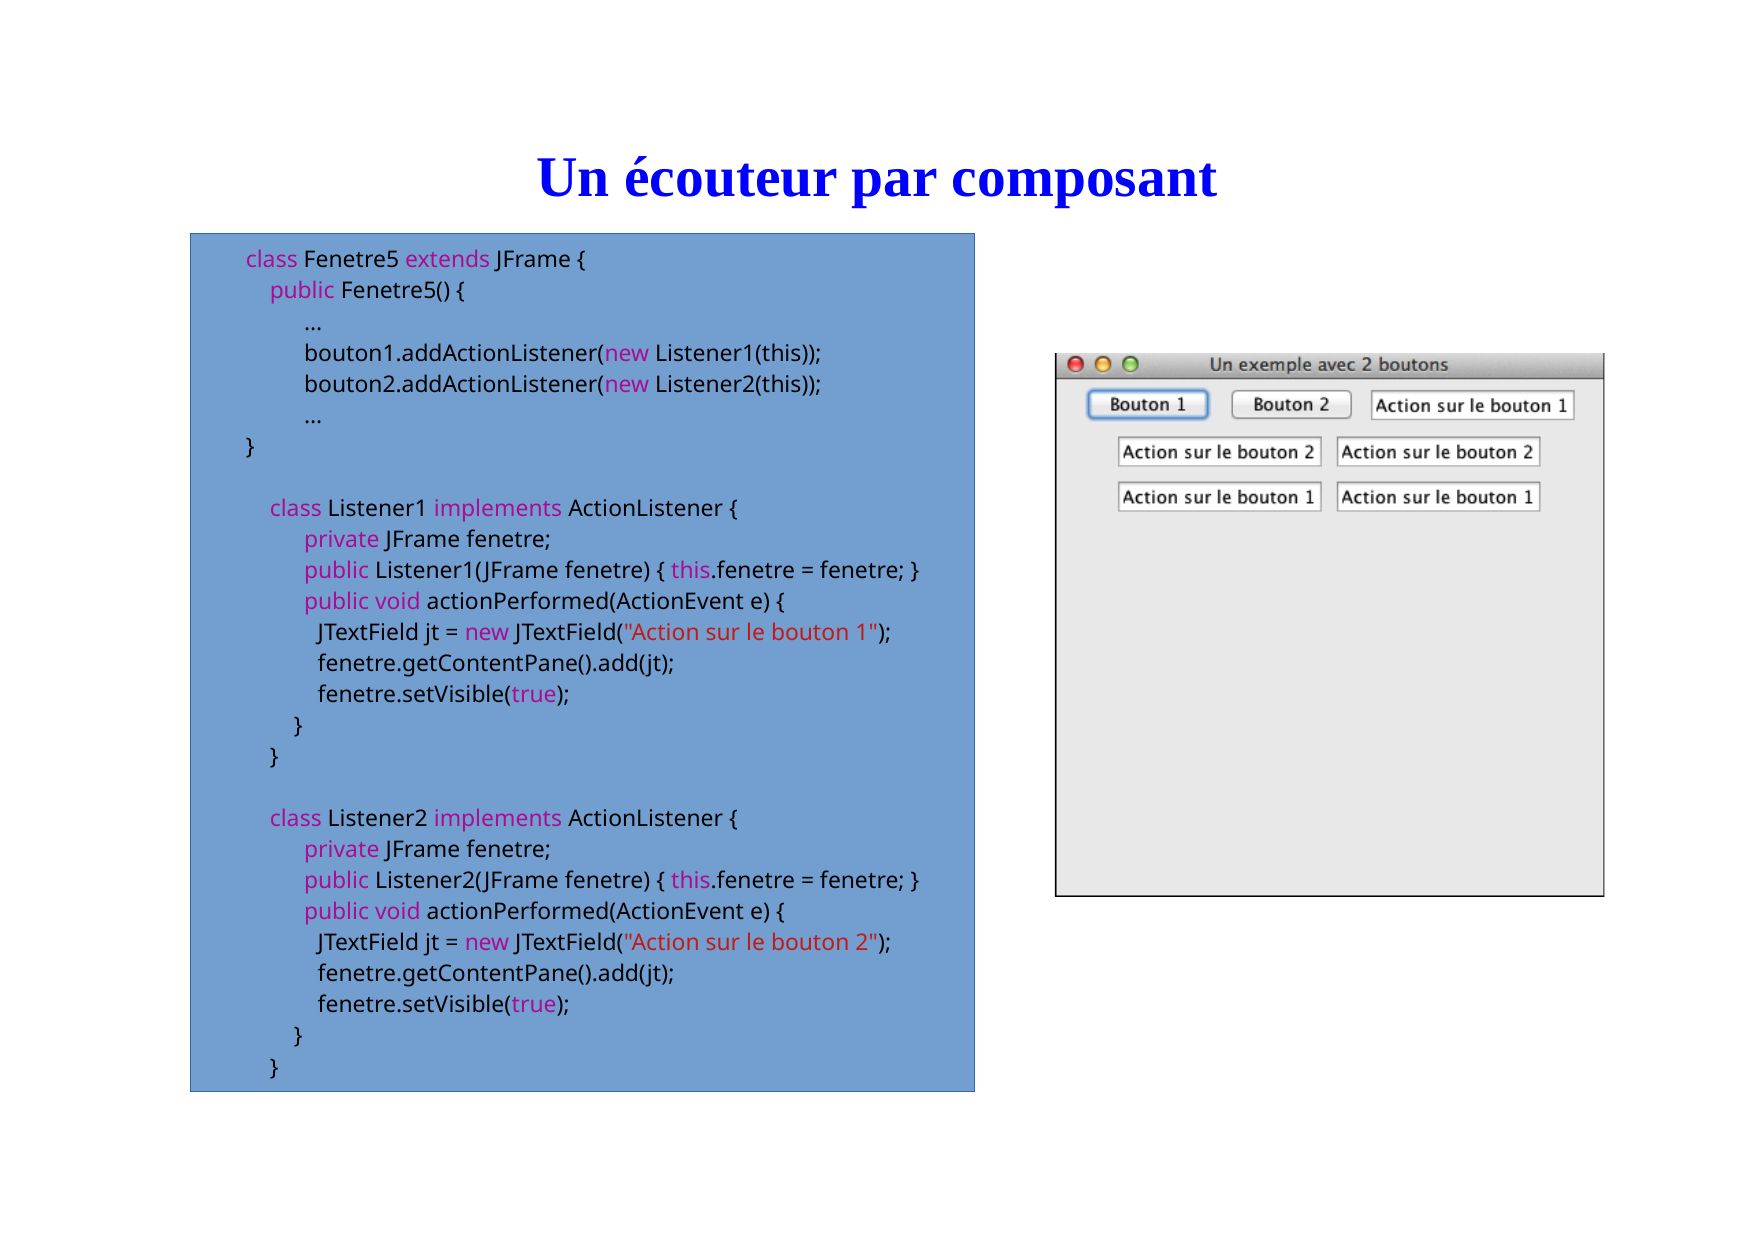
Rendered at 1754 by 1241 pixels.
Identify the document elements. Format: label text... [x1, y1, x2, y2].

subtitle Un écouteur par composant [118, 143, 1636, 209]
picture [1054, 353, 1605, 897]
